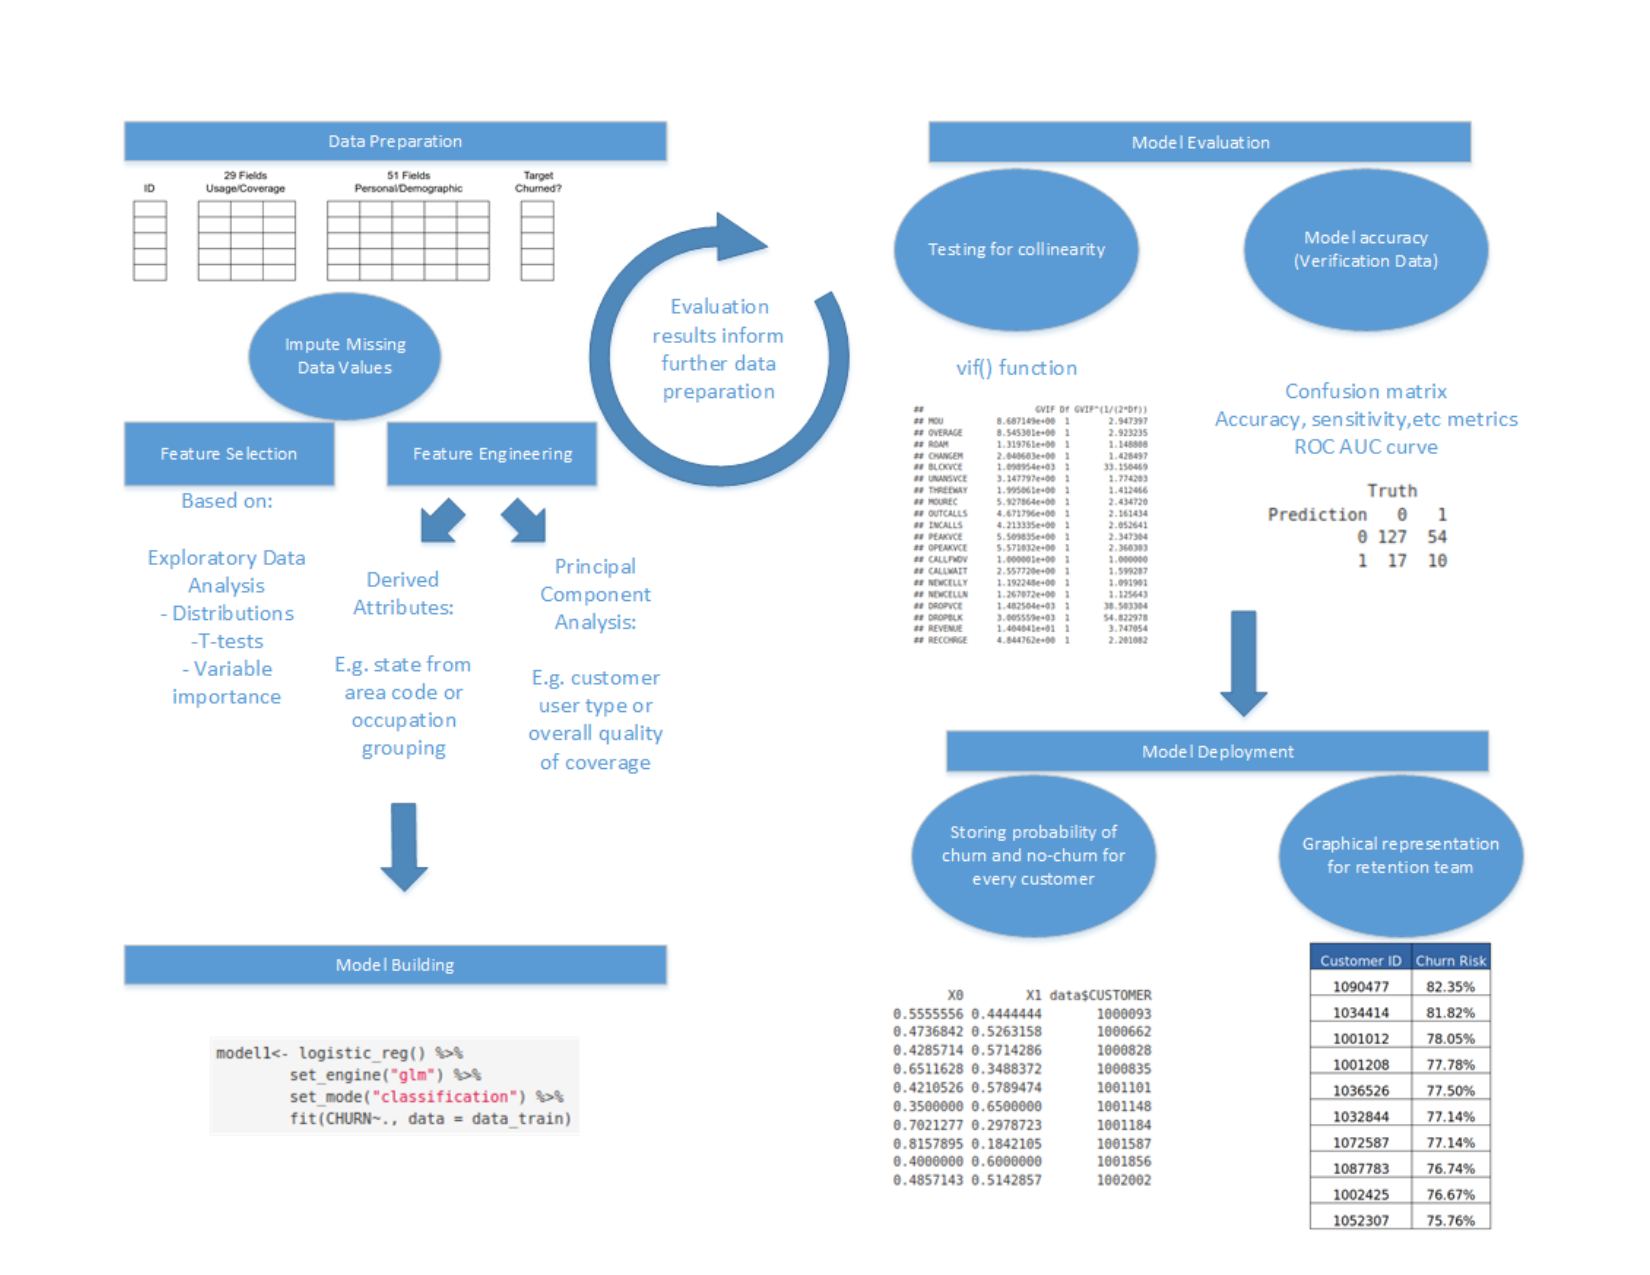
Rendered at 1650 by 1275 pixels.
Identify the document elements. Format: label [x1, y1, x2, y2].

picture [118, 118, 1532, 1234]
